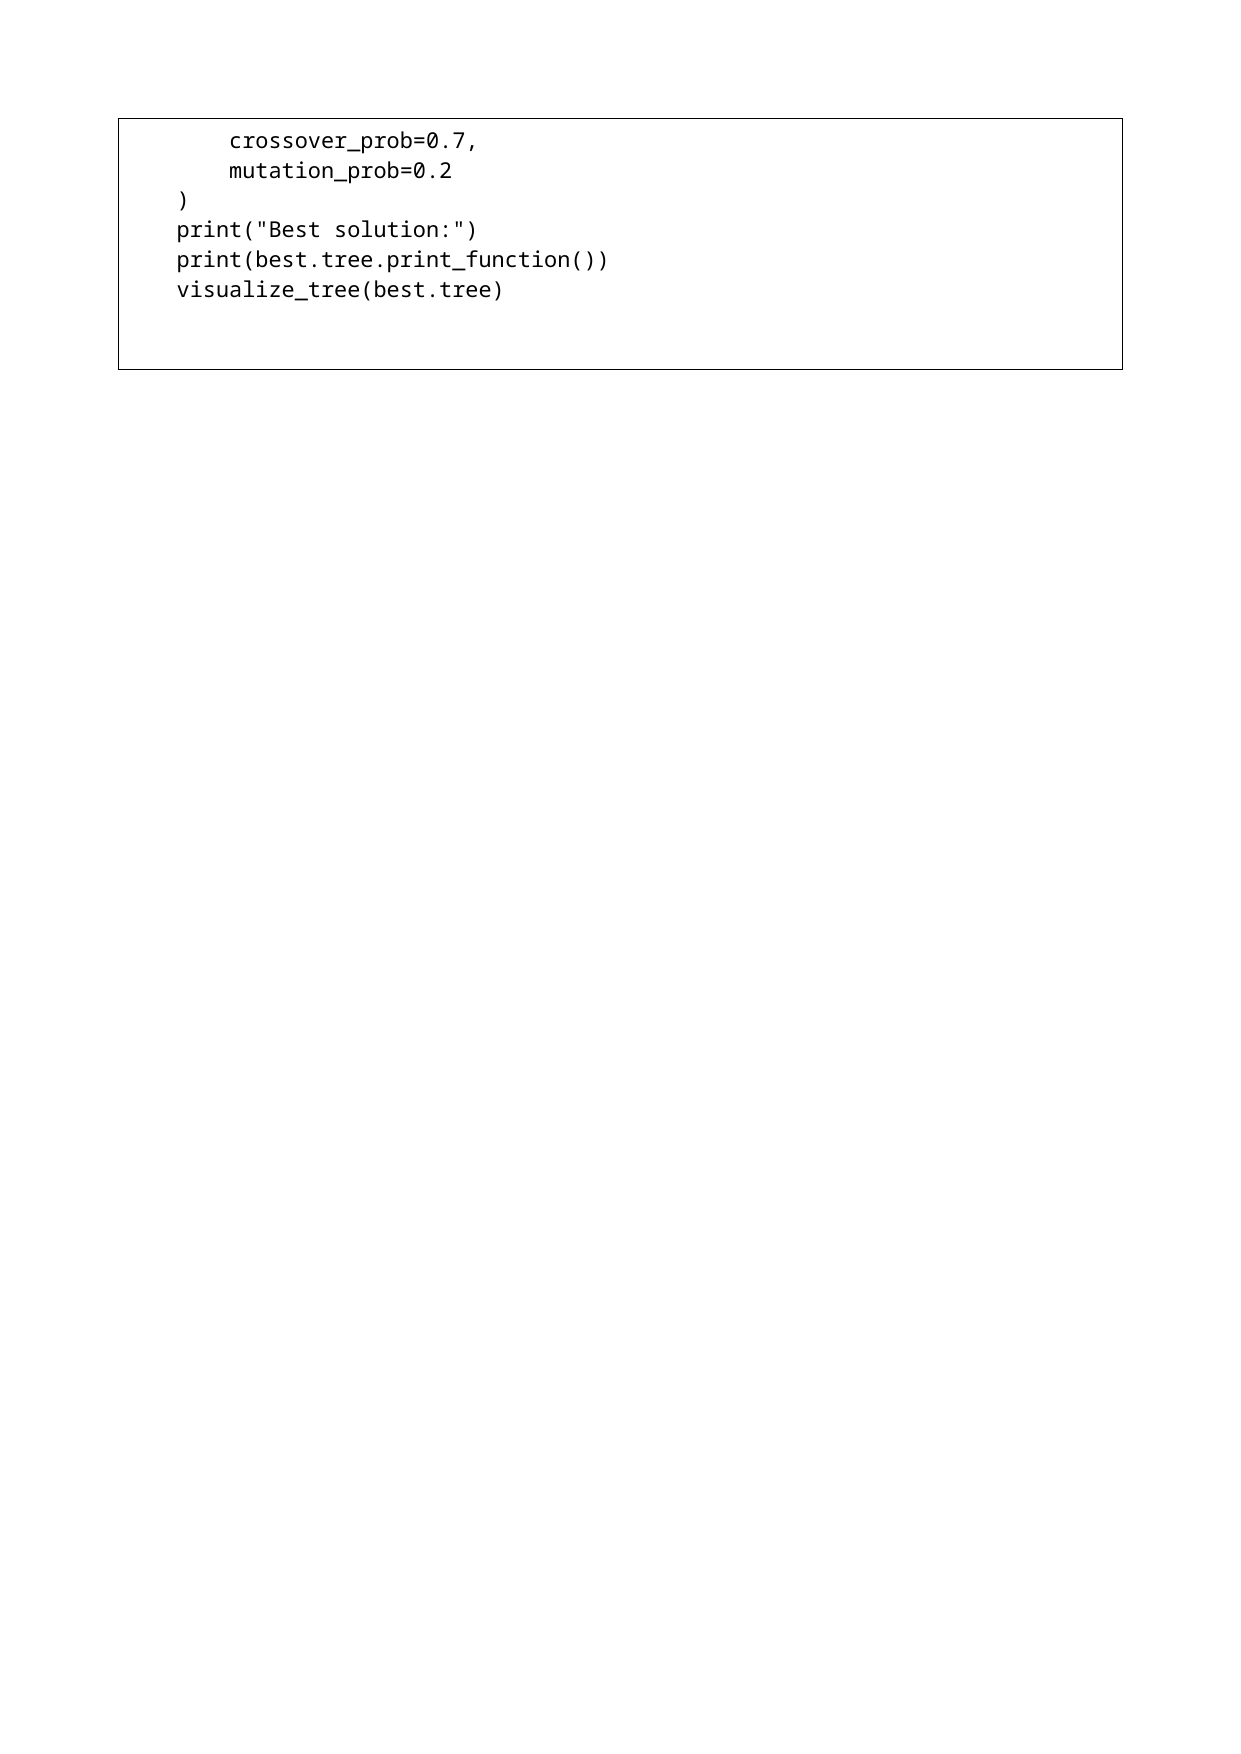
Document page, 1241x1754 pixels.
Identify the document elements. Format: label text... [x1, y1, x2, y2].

table_header crossover_prob=0.7, mutation_prob=0.2 ) print("Best solution:") print(best.tree.print_function()) visualize_tree(best.tree) [119, 119, 1122, 369]
